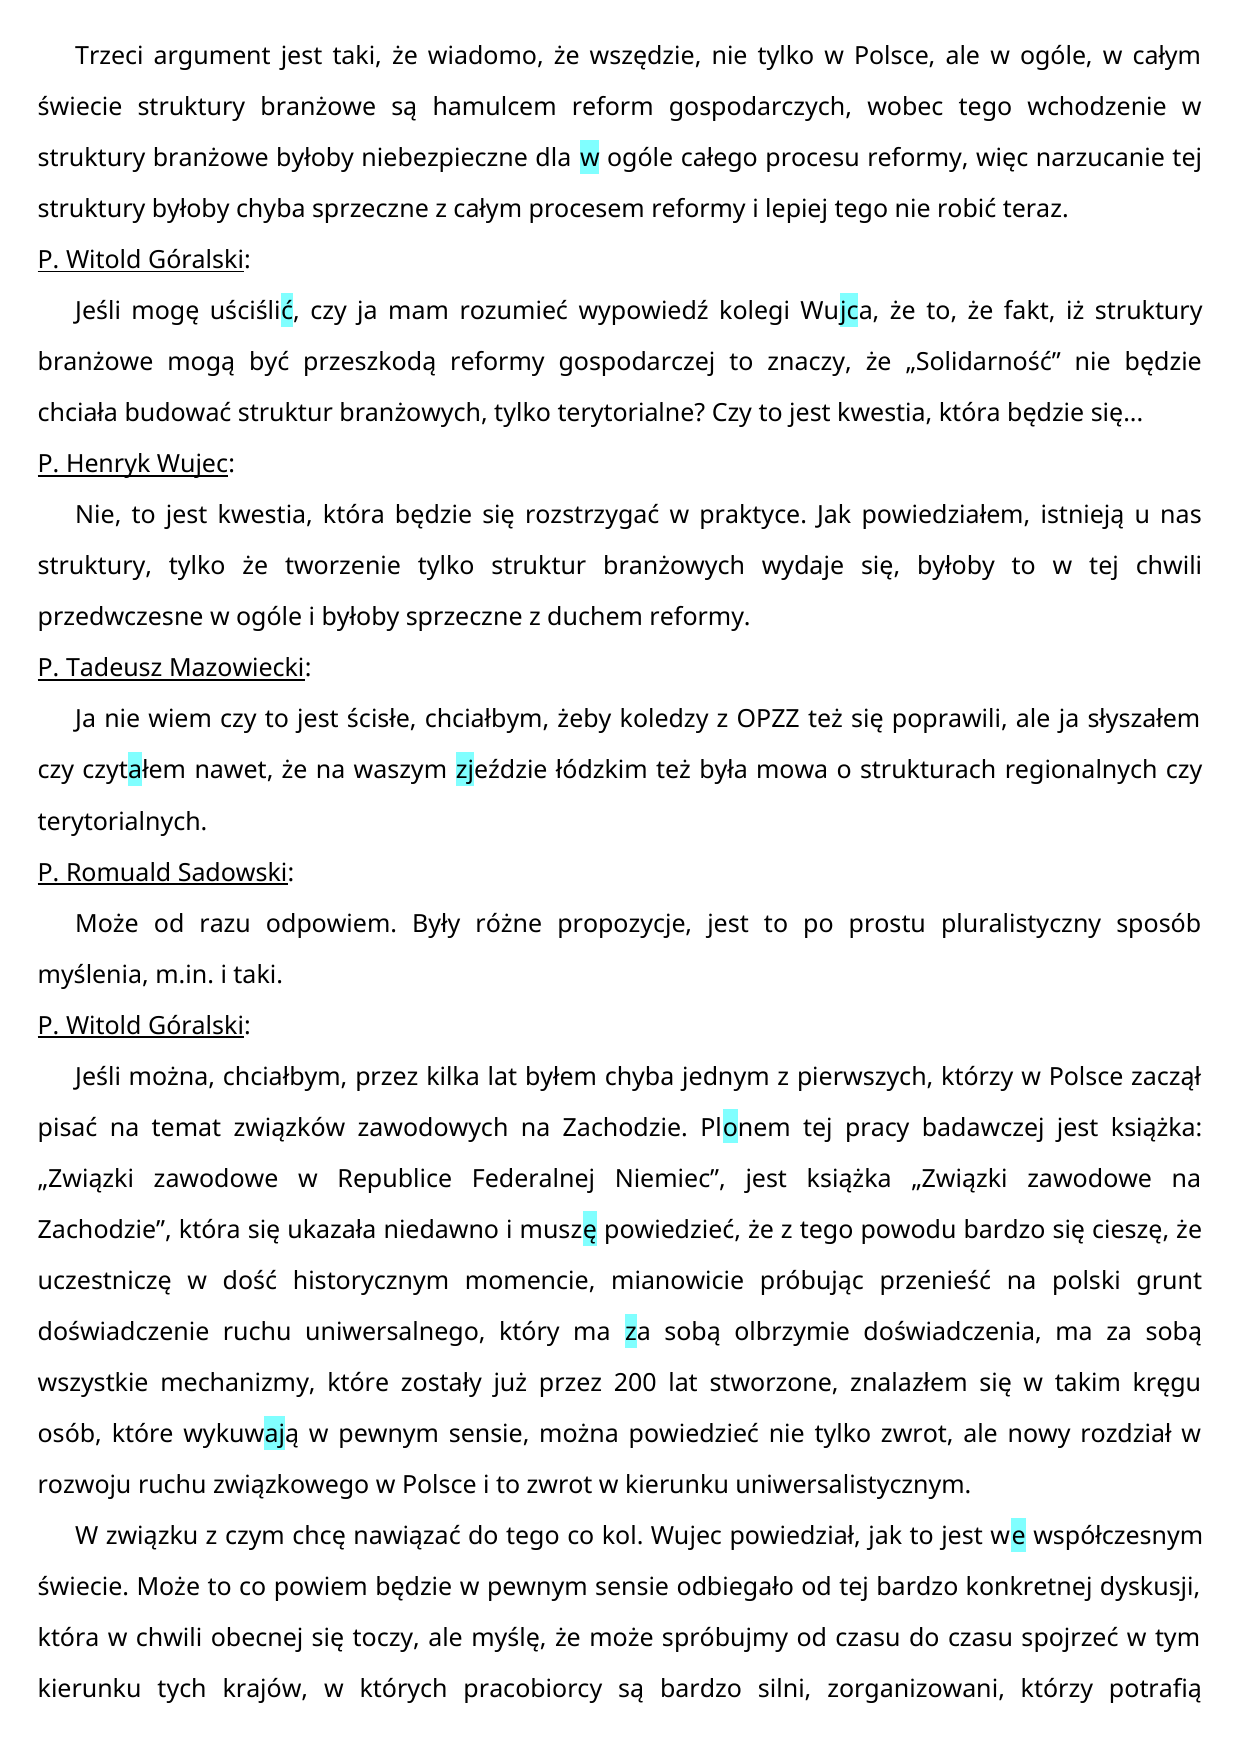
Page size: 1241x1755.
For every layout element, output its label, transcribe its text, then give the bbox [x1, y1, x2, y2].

text P. Romuald Sadowski: [37, 854, 1203, 888]
text Może od razu odpowiem. Były różne propozycje, jest to po prostu pluralistyczny sposób myślenia, m.in. i taki. [37, 905, 1203, 990]
text P. Henryk Wujec: [37, 446, 1203, 480]
text W związku z czym chcę nawiązać do tego co kol. Wujec powiedział, jak to jest we współczesnym świecie. Może to co powiem będzie w pewnym sensie odbiegało od tej bardzo konkretnej dyskusji, która w chwili obecnej się toczy, ale myślę, że może spróbujmy od czasu do czasu spojrzeć w tym kierunku tych krajów, w których pracobiorcy są bardzo silni, zorganizowani, którzy potrafią [37, 1518, 1203, 1705]
text Nie, to jest kwestia, która będzie się rozstrzygać w praktyce. Jak powiedziałem, istnieją u nas struktury, tylko że tworzenie tylko struktur branżowych wydaje się, byłoby to w tej chwili przedwczesne w ogóle i byłoby sprzeczne z duchem reformy. [37, 497, 1203, 633]
text Jeśli można, chciałbym, przez kilka lat byłem chyba jednym z pierwszych, którzy w Polsce zaczął pisać na temat związków zawodowych na Zachodzie. Plonem tej pracy badawczej jest książka: „Związki zawodowe w Republice Federalnej Niemiec”, jest książka „Związki zawodowe na Zachodzie”, która się ukazała niedawno i muszę powiedzieć, że z tego powodu bardzo się cieszę, że uczestniczę w dość historycznym momencie, mianowicie próbując przenieść na polski grunt doświadczenie ruchu uniwersalnego, który ma za sobą olbrzymie doświadczenia, ma za sobą wszystkie mechanizmy, które zostały już przez 200 lat stworzone, znalazłem się w takim kręgu osób, które wykuwają w pewnym sensie, można powiedzieć nie tylko zwrot, ale nowy rozdział w rozwoju ruchu związkowego w Polsce i to zwrot w kierunku uniwersalistycznym. [37, 1058, 1203, 1501]
text P. Witold Góralski: [37, 242, 1203, 276]
text P. Tadeusz Mazowiecki: [37, 650, 1203, 684]
text Ja nie wiem czy to jest ścisłe, chciałbym, żeby koledzy z OPZZ też się poprawili, ale ja słyszałem czy czytałem nawet, że na waszym zjeździe łódzkim też była mowa o strukturach regionalnych czy terytorialnych. [37, 701, 1203, 837]
text Trzeci argument jest taki, że wiadomo, że wszędzie, nie tylko w Polsce, ale w ogóle, w całym świecie struktury branżowe są hamulcem reform gospodarczych, wobec tego wchodzenie w struktury branżowe byłoby niebezpieczne dla w ogóle całego procesu reformy, więc narzucanie tej struktury byłoby chyba sprzeczne z całym procesem reformy i lepiej tego nie robić teraz. [37, 37, 1203, 225]
text Jeśli mogę uściślić, czy ja mam rozumieć wypowiedź kolegi Wujca, że to, że fakt, iż struktury branżowe mogą być przeszkodą reformy gospodarczej to znaczy, że „Solidarność” nie będzie chciała budować struktur branżowych, tylko terytorialne? Czy to jest kwestia, która będzie się... [37, 293, 1203, 429]
text P. Witold Góralski: [37, 1007, 1203, 1041]
